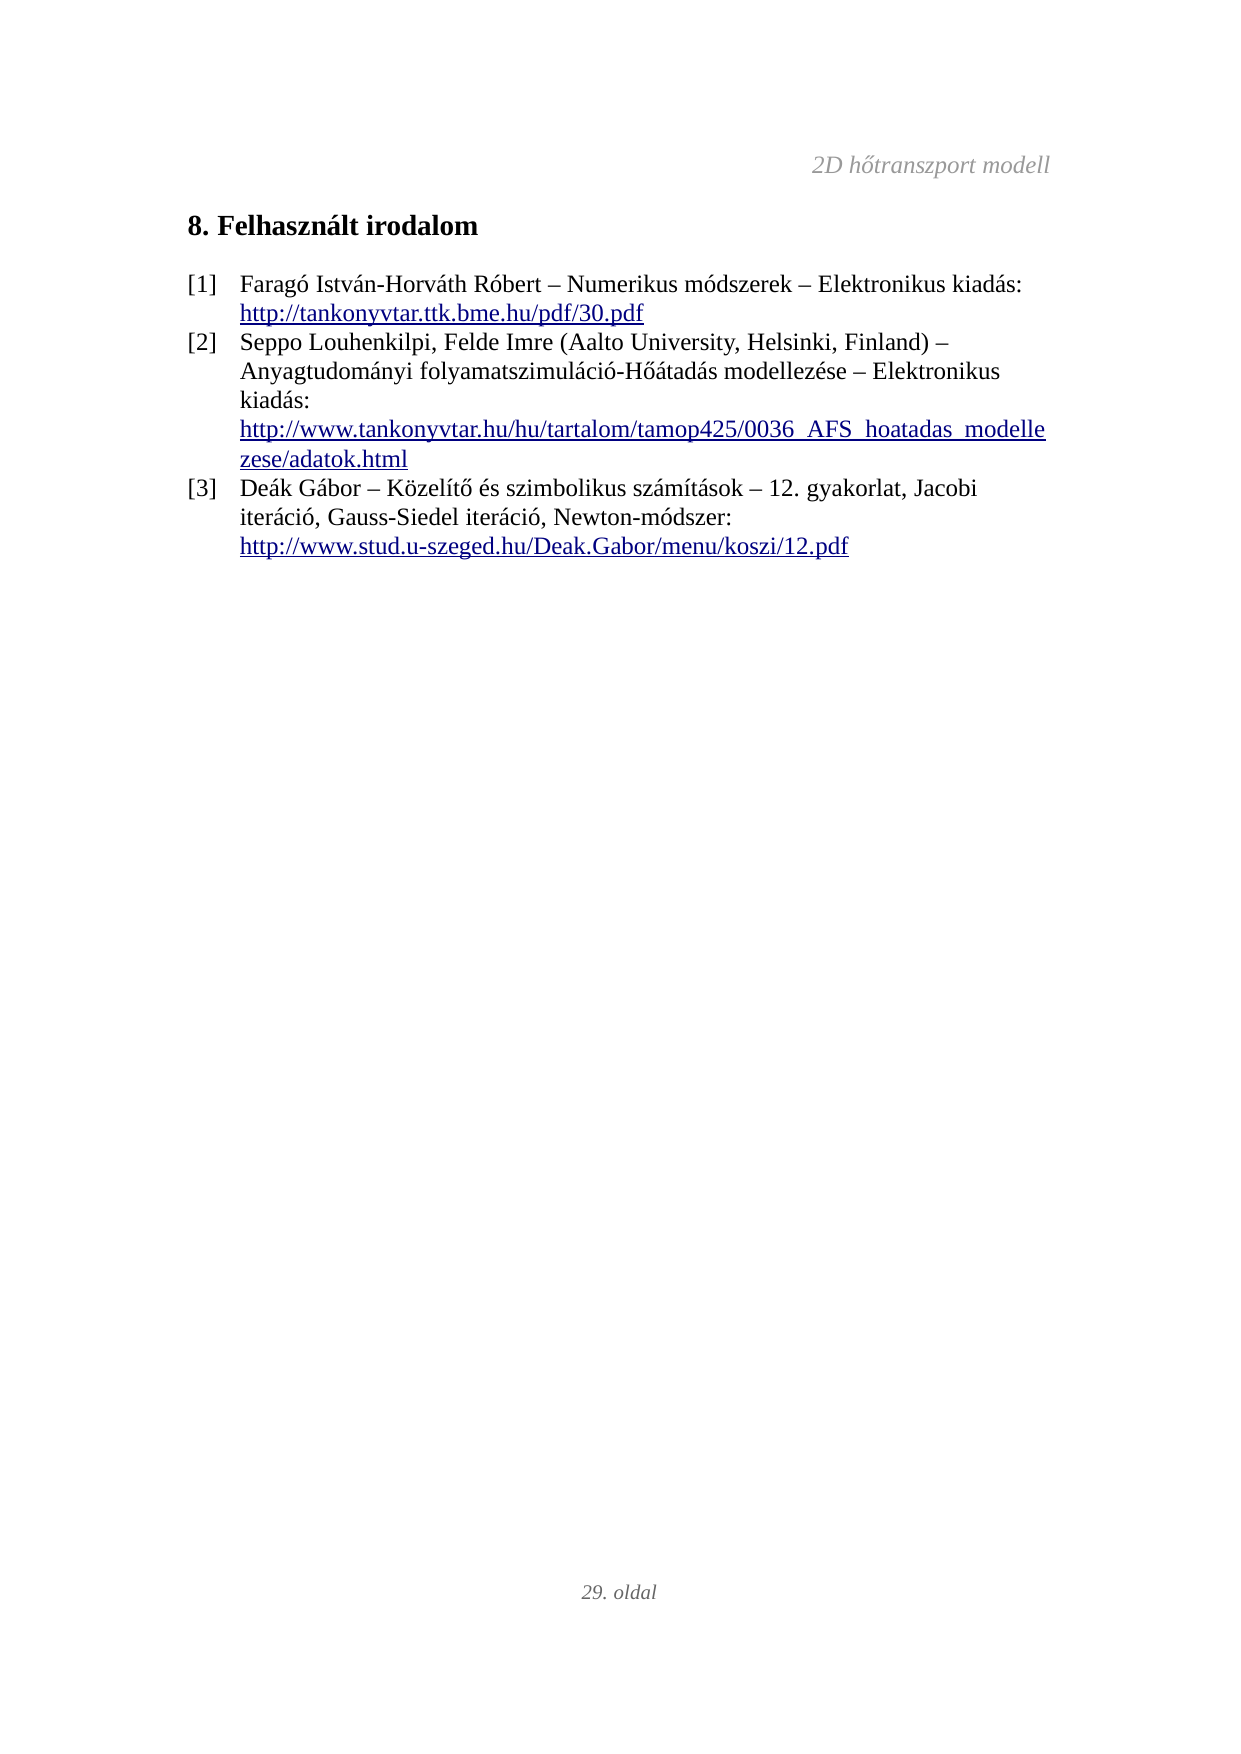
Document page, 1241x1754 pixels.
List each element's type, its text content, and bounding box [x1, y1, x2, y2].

subtitle Felhasznált irodalom [187, 208, 1053, 242]
text [2] Seppo Louhenkilpi, Felde Imre (Aalto University, Helsinki, Finland) – Anyagtudományi folyamatszimuláció-Hőátadás modellezése – Elektronikus kiadás: http://www.tankonyvtar.hu/hu/tartalom/tamop425/0036_AFS_hoatadas_modellezese/adatok.html [187, 327, 1053, 472]
text [3] Deák Gábor – Közelítő és szimbolikus számítások – 12. gyakorlat, Jacobi iteráció, Gauss-Siedel iteráció, Newton-módszer: http://www.stud.u-szeged.hu/Deak.Gabor/menu/koszi/12.pdf [187, 472, 1053, 560]
text [1] Faragó István-Horváth Róbert – Numerikus módszerek – Elektronikus kiadás: http://tankonyvtar.ttk.bme.hu/pdf/30.pdf [187, 269, 1053, 327]
